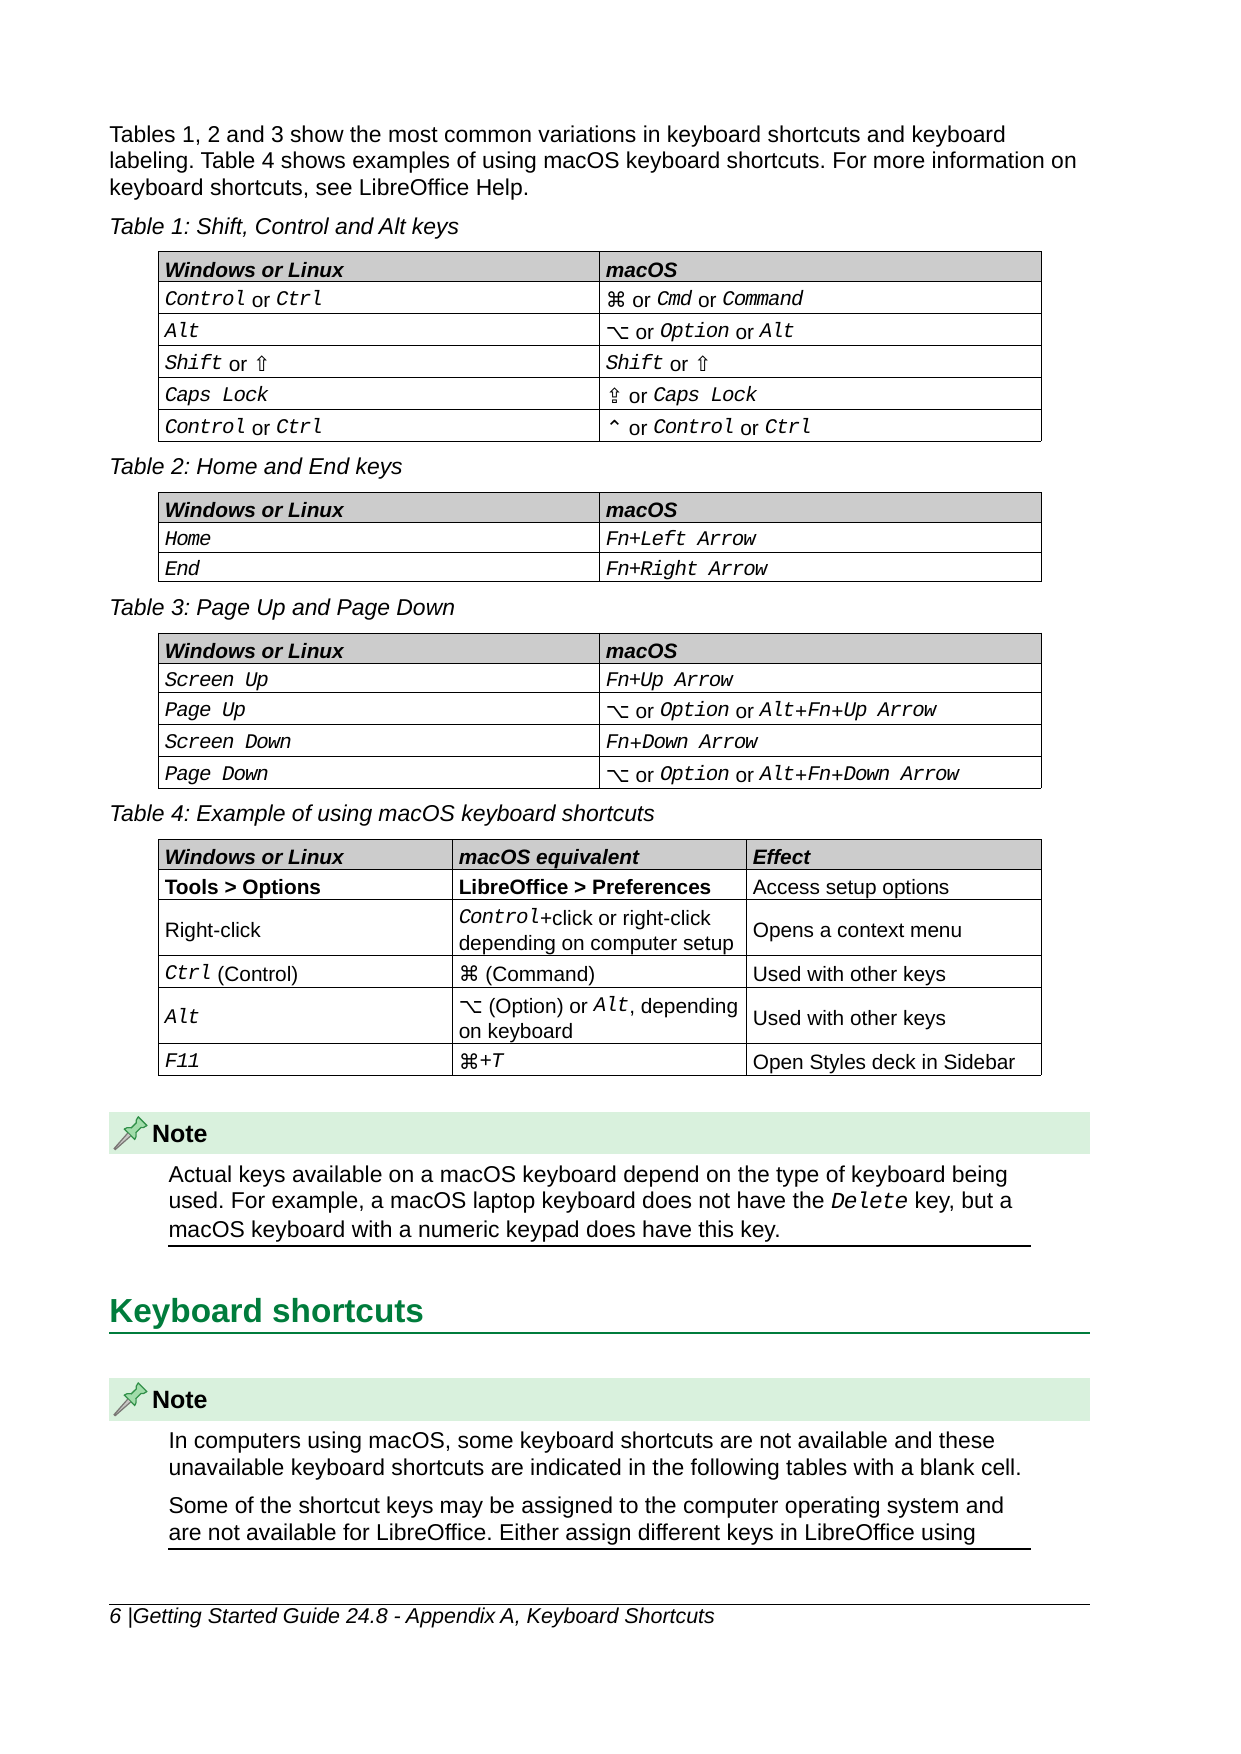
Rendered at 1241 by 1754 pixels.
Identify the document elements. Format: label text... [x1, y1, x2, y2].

table_header Windows or Linux [159, 840, 452, 869]
table_cell Fn+Left Arrow [600, 523, 1041, 552]
text Table 4: Example of using macOS keyboard shortcuts [109, 800, 1090, 827]
table_cell Fn+Right Arrow [600, 553, 1041, 581]
text Table 1: Shift, Control and Alt keys [109, 213, 1090, 239]
table_cell ⌥ or Option or Alt+Fn+Down Arrow [600, 757, 1041, 788]
table_header macOS [600, 634, 1041, 663]
table_cell Right-click [159, 900, 452, 955]
table_cell Ctrl (Control) [159, 956, 452, 987]
table_cell Shift or ⇧ [600, 346, 1041, 377]
table_cell Home [159, 523, 599, 552]
table_cell Fn+Down Arrow [600, 725, 1041, 756]
table_header Windows or Linux [159, 493, 599, 522]
table_cell Fn+Up Arrow [600, 664, 1041, 692]
table_cell ⌥ or Option or Alt [600, 314, 1041, 345]
table_cell Page Up [159, 693, 599, 724]
table_cell Opens a context menu [747, 900, 1041, 955]
table_cell F11 [159, 1044, 452, 1074]
table_cell Used with other keys [747, 988, 1041, 1043]
table_header macOS [600, 252, 1041, 281]
table_cell Control or Ctrl [159, 410, 599, 441]
table_cell Caps Lock [159, 378, 599, 409]
table_cell End [159, 553, 599, 581]
table_cell Screen Down [159, 725, 599, 756]
table_header Windows or Linux [159, 634, 599, 663]
table_cell Control or Ctrl [159, 282, 599, 313]
table_cell LibreOffice > Preferences [453, 870, 746, 899]
text Actual keys available on a macOS keyboard depend on the type of keyboard being used. For example, a macOS laptop keyboard does not have the Delete key, but a macOS keyboard with a numeric keypad does have this key. [168, 1161, 1031, 1245]
subtitle Note [151, 1112, 1090, 1154]
subtitle Keyboard shortcuts [109, 1291, 1090, 1332]
table_cell ⌘ (Command) [453, 956, 746, 987]
table_cell ⌘+T [453, 1044, 746, 1074]
text Tables 1, 2 and 3 show the most common variations in keyboard shortcuts and keyboard labeling. Table 4 shows examples of using macOS keyboard shortcuts. For more information on keyboard shortcuts, see LibreOffice Help. [109, 121, 1090, 200]
table_cell Page Down [159, 757, 599, 788]
text Some of the shortcut keys may be assigned to the computer operating system and are not available for LibreOffice. Either assign different keys in LibreOffice using [168, 1492, 1031, 1548]
text Table 3: Page Up and Page Down [109, 594, 1090, 620]
table_cell ⌥ (Option) or Alt, depending on keyboard [453, 988, 746, 1043]
table_cell Alt [159, 314, 599, 345]
table_cell Control+click or right‑click depending on computer setup [453, 900, 746, 955]
table_cell ⌘ or Cmd or Command [600, 282, 1041, 313]
subtitle Note [109, 1378, 1090, 1421]
table_cell ⌃ or Control or Ctrl [600, 410, 1041, 441]
table_cell Alt [159, 988, 452, 1043]
table_cell Screen Up [159, 664, 599, 692]
text In computers using macOS, some keyboard shortcuts are not available and these unavailable keyboard shortcuts are indicated in the following tables with a blank cell. [168, 1427, 1031, 1480]
table_header macOS [600, 493, 1041, 522]
table_header Effect [747, 840, 1041, 869]
text Table 2: Home and End keys [109, 453, 1090, 479]
table_header Windows or Linux [159, 252, 599, 281]
table_cell Open Styles deck in Sidebar [747, 1044, 1041, 1074]
table_cell Shift or ⇧ [159, 346, 599, 377]
table_cell ⌥ or Option or Alt+Fn+Up Arrow [600, 693, 1041, 724]
table_header macOS equivalent [453, 840, 746, 869]
table_cell ⇪ or Caps Lock [600, 378, 1041, 409]
table_cell Access setup options [747, 870, 1041, 899]
table_cell Used with other keys [747, 956, 1041, 987]
table_cell Tools > Options [159, 870, 452, 899]
